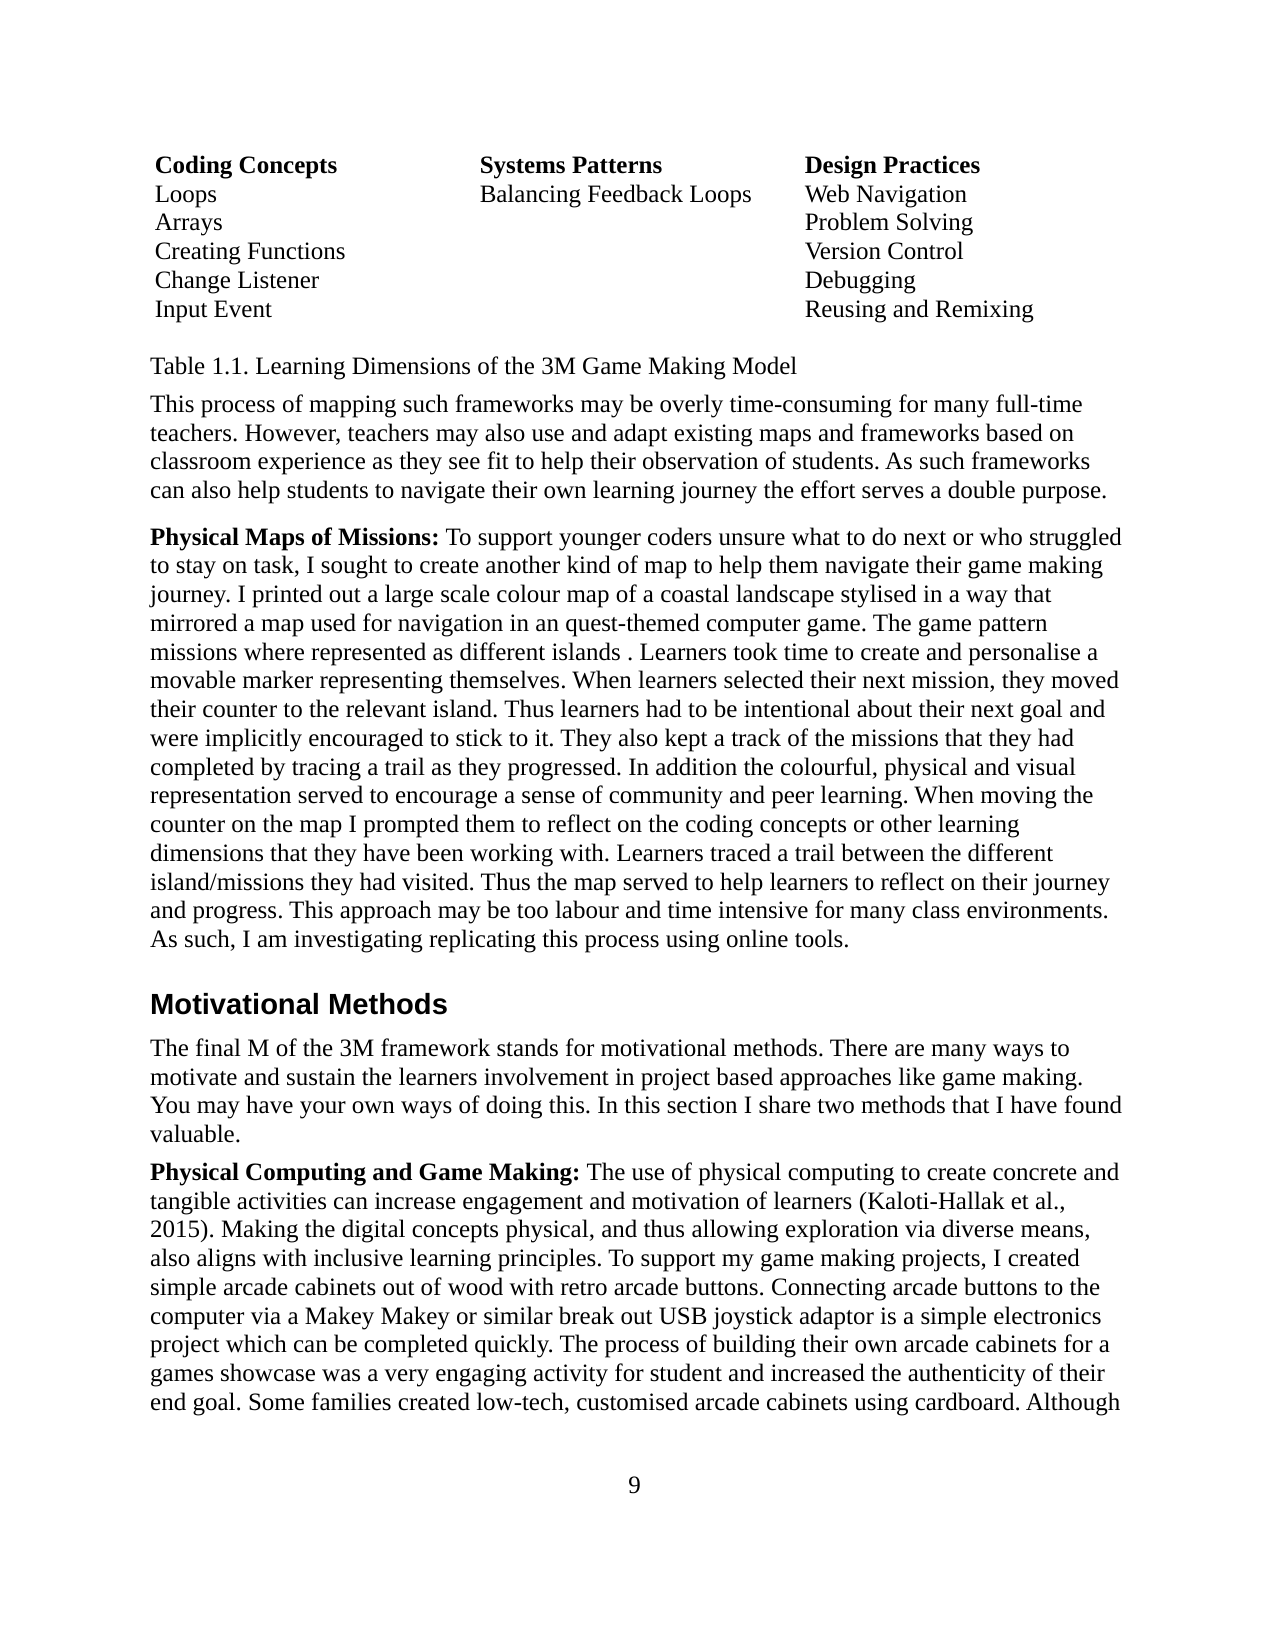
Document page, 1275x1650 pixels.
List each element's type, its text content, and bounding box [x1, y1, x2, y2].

table_cell [475, 265, 800, 294]
text Table 1.1. Learning Dimensions of the 3M Game Making Model [150, 322, 1125, 380]
table_cell Web Navigation [800, 179, 1125, 207]
table_cell Problem Solving [800, 208, 1125, 236]
text This process of mapping such frameworks may be overly time-consuming for many full-time teachers. However, teachers may also use and adapt existing maps and frameworks based on classroom experience as they see fit to help their observation of students. As such frameworks can also help students to navigate their own learning journey the effort serves a double purpose. [150, 389, 1125, 504]
table_cell [475, 236, 800, 265]
table_cell [475, 294, 800, 322]
table_cell [475, 208, 800, 236]
text The final M of the 3M framework stands for motivational methods. There are many ways to motivate and sustain the learners involvement in project based approaches like game making. You may have your own ways of doing this. In this section I share two methods that I have found valuable. [150, 1033, 1125, 1148]
subtitle Motivational Methods [150, 987, 1125, 1021]
table_cell Change Listener [150, 265, 475, 294]
table_header Coding Concepts [150, 150, 475, 179]
table_cell Balancing Feedback Loops [475, 179, 800, 207]
text Physical Maps of Missions: To support younger coders unsure what to do next or who struggled to stay on task, I sought to create another kind of map to help them navigate their game making journey. I printed out a large scale colour map of a coastal landscape stylised in a way that mirrored a map used for navigation in an quest-themed computer game. The game pattern missions where represented as different islands . Learners took time to create and personalise a movable marker representing themselves. When learners selected their next mission, they moved their counter to the relevant island. Thus learners had to be intentional about their next goal and were implicitly encouraged to stick to it. They also kept a track of the missions that they had completed by tracing a trail as they progressed. In addition the colourful, physical and visual representation served to encourage a sense of community and peer learning. When moving the counter on the map I prompted them to reflect on the coding concepts or other learning dimensions that they have been working with. Learners traced a trail between the different island/missions they had visited. Thus the map served to help learners to reflect on their journey and progress. This approach may be too labour and time intensive for many class environments. As such, I am investigating replicating this process using online tools. [150, 522, 1125, 953]
table_cell Loops [150, 179, 475, 207]
table_cell Debugging [800, 265, 1125, 294]
table_cell Creating Functions [150, 236, 475, 265]
table_cell Arrays [150, 208, 475, 236]
table_header Design Practices [800, 150, 1125, 179]
table_cell Reusing and Remixing [800, 294, 1125, 322]
table_header Systems Patterns [475, 150, 800, 179]
table_cell Version Control [800, 236, 1125, 265]
table_cell Input Event [150, 294, 475, 322]
text Physical Computing and Game Making: The use of physical computing to create concrete and tangible activities can increase engagement and motivation of learners (Kaloti-Hallak et al., 2015). Making the digital concepts physical, and thus allowing exploration via diverse means, also aligns with inclusive learning principles. To support my game making projects, I created simple arcade cabinets out of wood with retro arcade buttons. Connecting arcade buttons to the computer via a Makey Makey or similar break out USB joystick adaptor is a simple electronics project which can be completed quickly. The process of building their own arcade cabinets for a games showcase was a very engaging activity for student and increased the authenticity of their end goal. Some families created low-tech, customised arcade cabinets using cardboard. Although [150, 1157, 1125, 1416]
